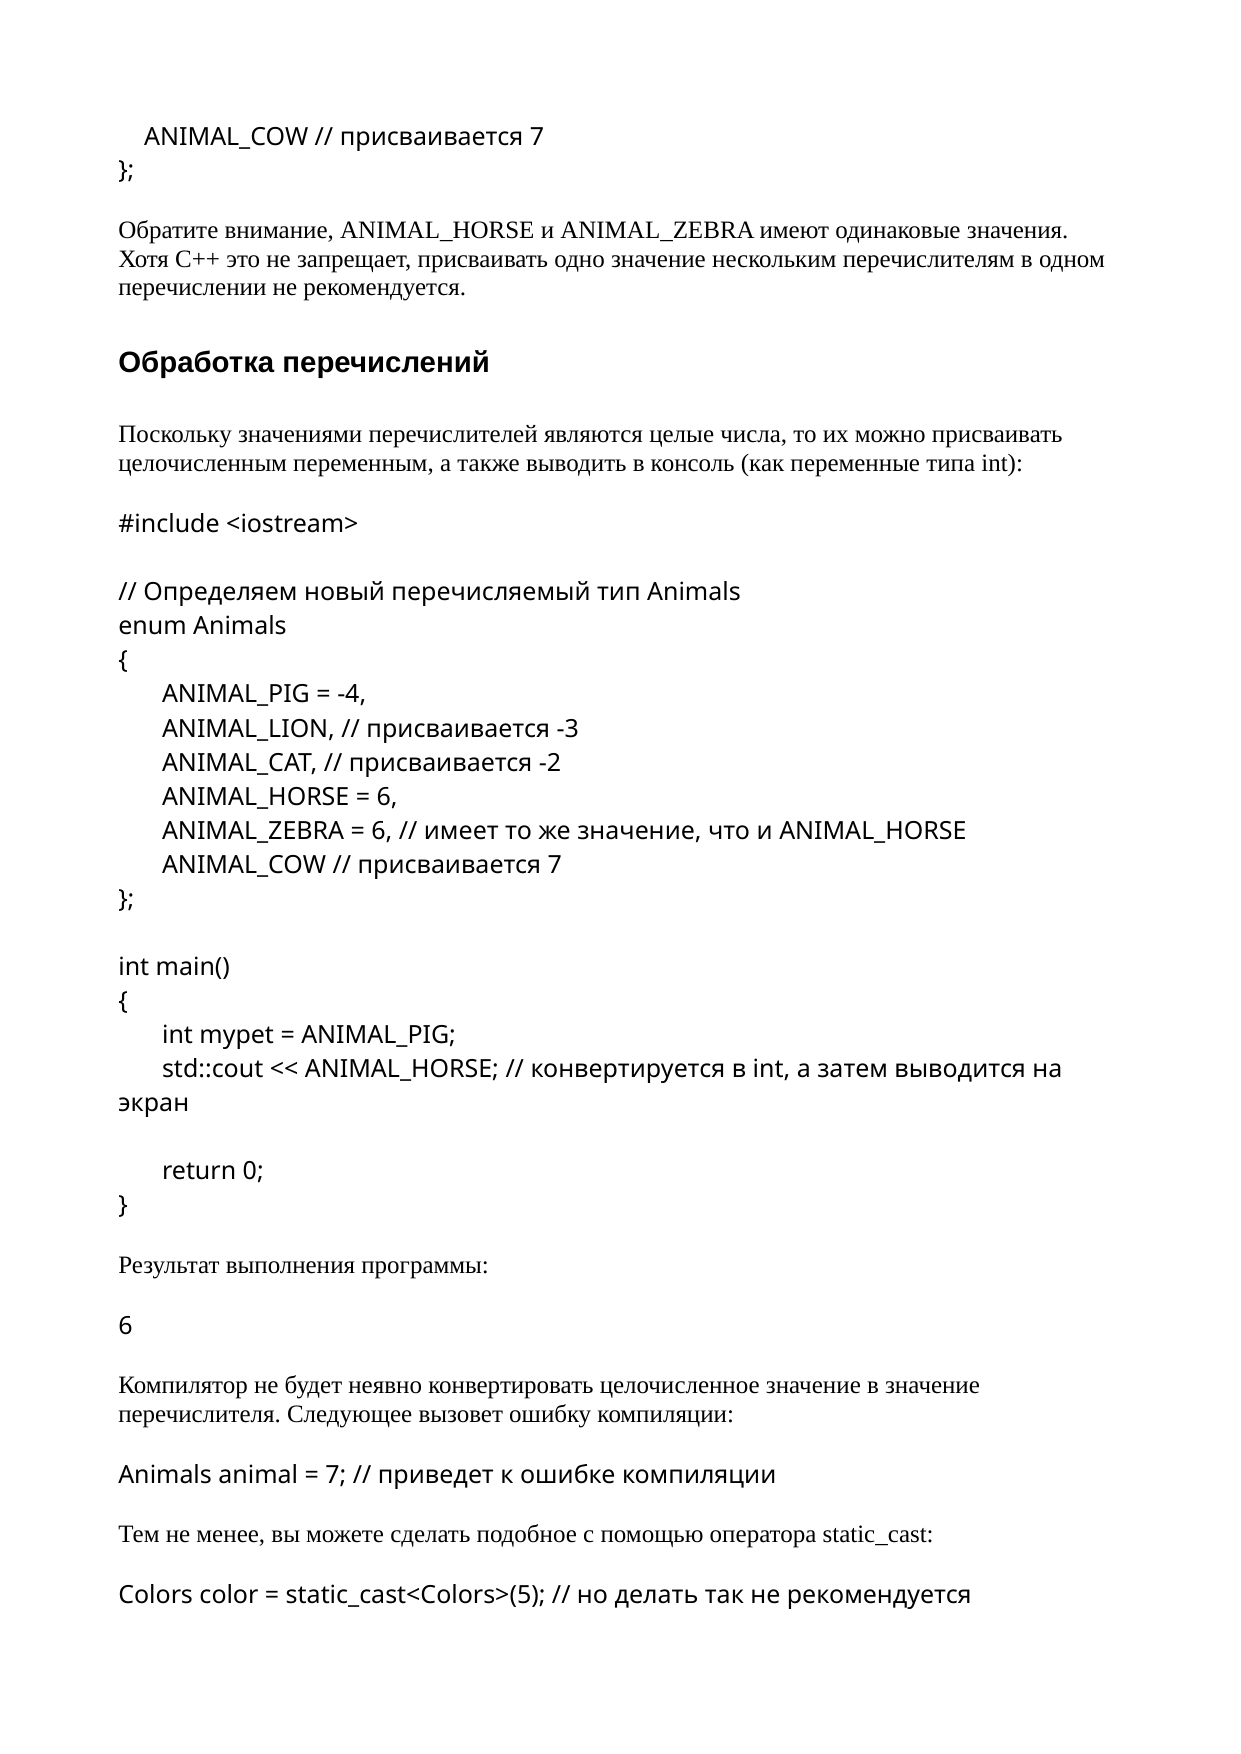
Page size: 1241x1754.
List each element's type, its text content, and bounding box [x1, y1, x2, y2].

text }; [118, 152, 1122, 186]
text enum Animals [118, 608, 1122, 642]
text Animals animal = 7; // приведет к ошибке компиляции [118, 1456, 1122, 1491]
text Обратите внимание, ANIMAL_HORSE и ANIMAL_ZEBRA имеют одинаковые значения. Хотя C++ это не запрещает, присваивать одно значение нескольким перечислителям в одном перечислении не рекомендуется. [118, 215, 1122, 301]
text ANIMAL_COW // присваивается 7 [118, 118, 1122, 152]
text int mypet = ANIMAL_PIG; [118, 1017, 1122, 1051]
text { [118, 642, 1122, 676]
text ANIMAL_ZEBRA = 6, // имеет то же значение, что и ANIMAL_HORSE [118, 812, 1122, 846]
subtitle Обработка перечислений [118, 344, 1122, 378]
text Colors color = static_cast<Colors>(5); // но делать так не рекомендуется [118, 1577, 1122, 1611]
text ANIMAL_CAT, // присваивается -2 [118, 744, 1122, 778]
text ANIMAL_PIG = -4, [118, 676, 1122, 710]
text return 0; [118, 1153, 1122, 1187]
text ANIMAL_COW // присваивается 7 [118, 846, 1122, 881]
text ANIMAL_HORSE = 6, [118, 778, 1122, 812]
text Поскольку значениями перечислителей являются целые числа, то их можно присваивать целочисленным переменным, а также выводить в консоль (как переменные типа int): [118, 419, 1122, 477]
text { [118, 983, 1122, 1017]
text std::cout << ANIMAL_HORSE; // конвертируется в int, а затем выводится на экран [118, 1051, 1122, 1119]
text } [118, 1187, 1122, 1221]
text }; [118, 881, 1122, 914]
text Тем не менее, вы можете сделать подобное с помощью оператора static_cast: [118, 1519, 1122, 1548]
text int main() [118, 949, 1122, 983]
text Результат выполнения программы: [118, 1250, 1122, 1279]
text // Определяем новый перечисляемый тип Animals [118, 574, 1122, 608]
text 6 [118, 1307, 1122, 1341]
text #include <iostream> [118, 506, 1122, 540]
text ANIMAL_LION, // присваивается -3 [118, 710, 1122, 744]
text Компилятор не будет неявно конвертировать целочисленное значение в значение перечислителя. Следующее вызовет ошибку компиляции: [118, 1370, 1122, 1428]
